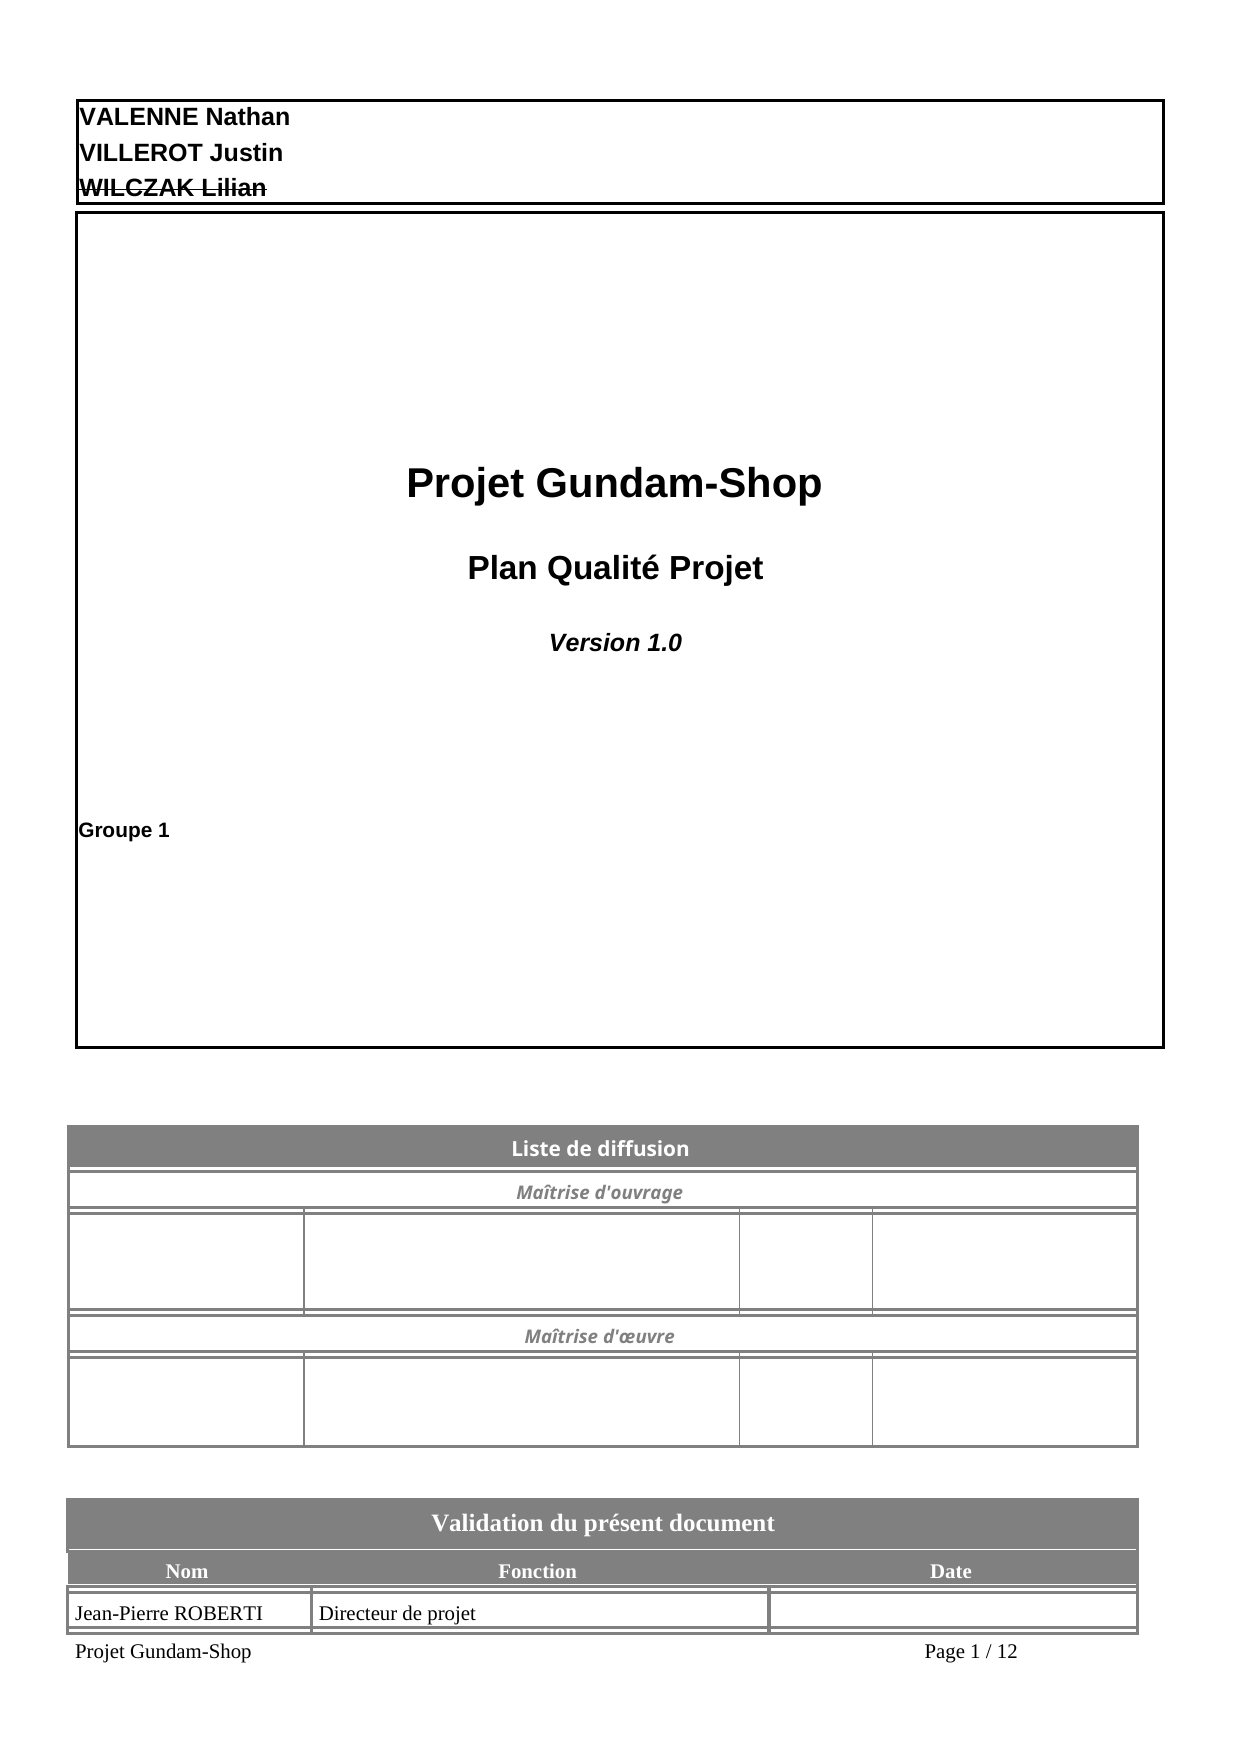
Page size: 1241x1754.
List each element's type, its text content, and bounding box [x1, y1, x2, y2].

table_cell Directeur de projet [313, 1594, 767, 1626]
table_header Liste de diffusion [70, 1128, 1136, 1164]
table_cell [771, 1594, 1136, 1626]
table_cell Fonction [311, 1553, 769, 1584]
table_cell Jean-Pierre ROBERTI [69, 1594, 310, 1626]
table_cell [70, 1215, 303, 1308]
table_cell [305, 1359, 739, 1445]
table_cell [873, 1359, 1136, 1445]
table_header Validation du présent documen [311, 1501, 769, 1549]
text VILLEROT Justin [79, 134, 1162, 166]
table_header t [769, 1501, 1136, 1549]
table_cell Maîtrise d'œuvre [70, 1317, 1136, 1350]
text Version 1.0 [78, 625, 1162, 657]
text Groupe 1 [78, 814, 1162, 842]
table_header [69, 1501, 311, 1549]
table_cell [740, 1215, 872, 1308]
text Plan Qualité Projet [78, 545, 1162, 587]
table_cell Nom [68, 1553, 311, 1584]
table_cell Maîtrise d'ouvrage [70, 1173, 1136, 1206]
table_cell Date [769, 1553, 1136, 1584]
table_cell [305, 1215, 739, 1308]
table_cell [70, 1359, 303, 1445]
table_cell [873, 1215, 1136, 1308]
subtitle Projet Gundam-Shop [78, 456, 1162, 507]
text VALENNE Nathan [79, 102, 1162, 131]
text WILCZAK Lilian [79, 170, 1162, 202]
table_cell [740, 1359, 872, 1445]
